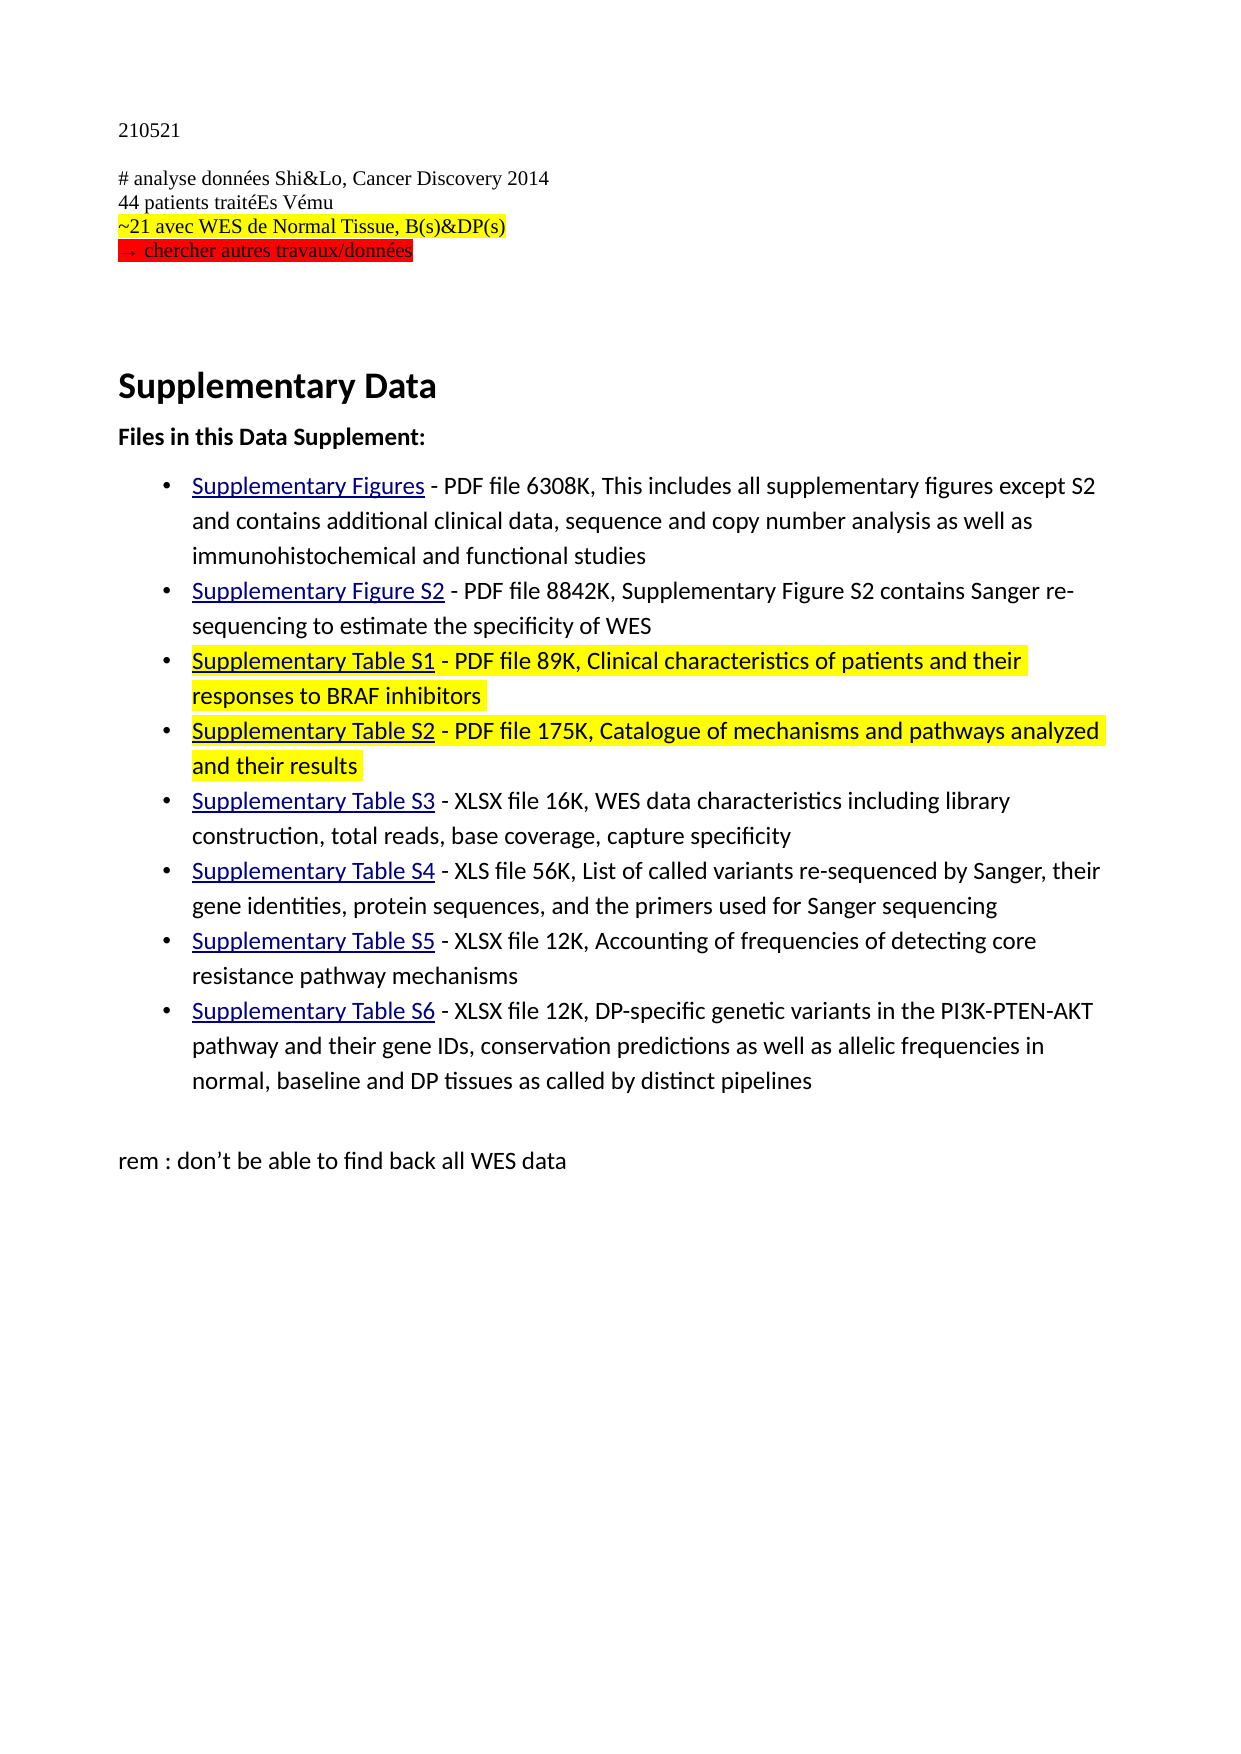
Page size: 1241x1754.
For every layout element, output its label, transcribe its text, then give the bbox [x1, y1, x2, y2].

list Supplementary Table S4 - XLS file 56K, List of called variants re-sequenced by Sanger, their gene identities, protein sequences, and the primers used for Sanger sequencing [162, 855, 1122, 921]
list Supplementary Table S1 - PDF file 89K, Clinical characteristics of patients and their responses to BRAF inhibitors [162, 645, 1122, 711]
text # analyse données Shi&Lo, Cancer Discovery 2014 [118, 166, 1122, 190]
subtitle Supplementary Data [118, 362, 1122, 408]
list Supplementary Figures - PDF file 6308K, This includes all supplementary figures except S2 and contains additional clinical data, sequence and copy number analysis as well as immunohistochemical and functional studies [162, 470, 1122, 571]
text rem : don’t be able to find back all WES data [118, 1146, 1122, 1176]
text ~21 avec WES de Normal Tissue, B(s)&DP(s) [118, 214, 1122, 238]
list Supplementary Table S3 - XLSX file 16K, WES data characteristics including library construction, total reads, base coverage, capture specificity [162, 785, 1122, 851]
text Files in this Data Supplement: [118, 421, 1122, 451]
list Supplementary Table S6 - XLSX file 12K, DP-specific genetic variants in the PI3K-PTEN-AKT pathway and their gene IDs, conservation predictions as well as allelic frequencies in normal, baseline and DP tissues as called by distinct pipelines [162, 995, 1122, 1096]
text 210521 [118, 118, 1122, 142]
list Supplementary Table S5 - XLSX file 12K, Accounting of frequencies of detecting core resistance pathway mechanisms [162, 925, 1122, 991]
list Supplementary Figure S2 - PDF file 8842K, Supplementary Figure S2 contains Sanger re-sequencing to estimate the specificity of WES [162, 575, 1122, 641]
text → chercher autres travaux/données [118, 238, 1122, 262]
list Supplementary Table S2 - PDF file 175K, Catalogue of mechanisms and pathways analyzed and their results [162, 715, 1122, 781]
text 44 patients traitéEs Vému [118, 190, 1122, 214]
